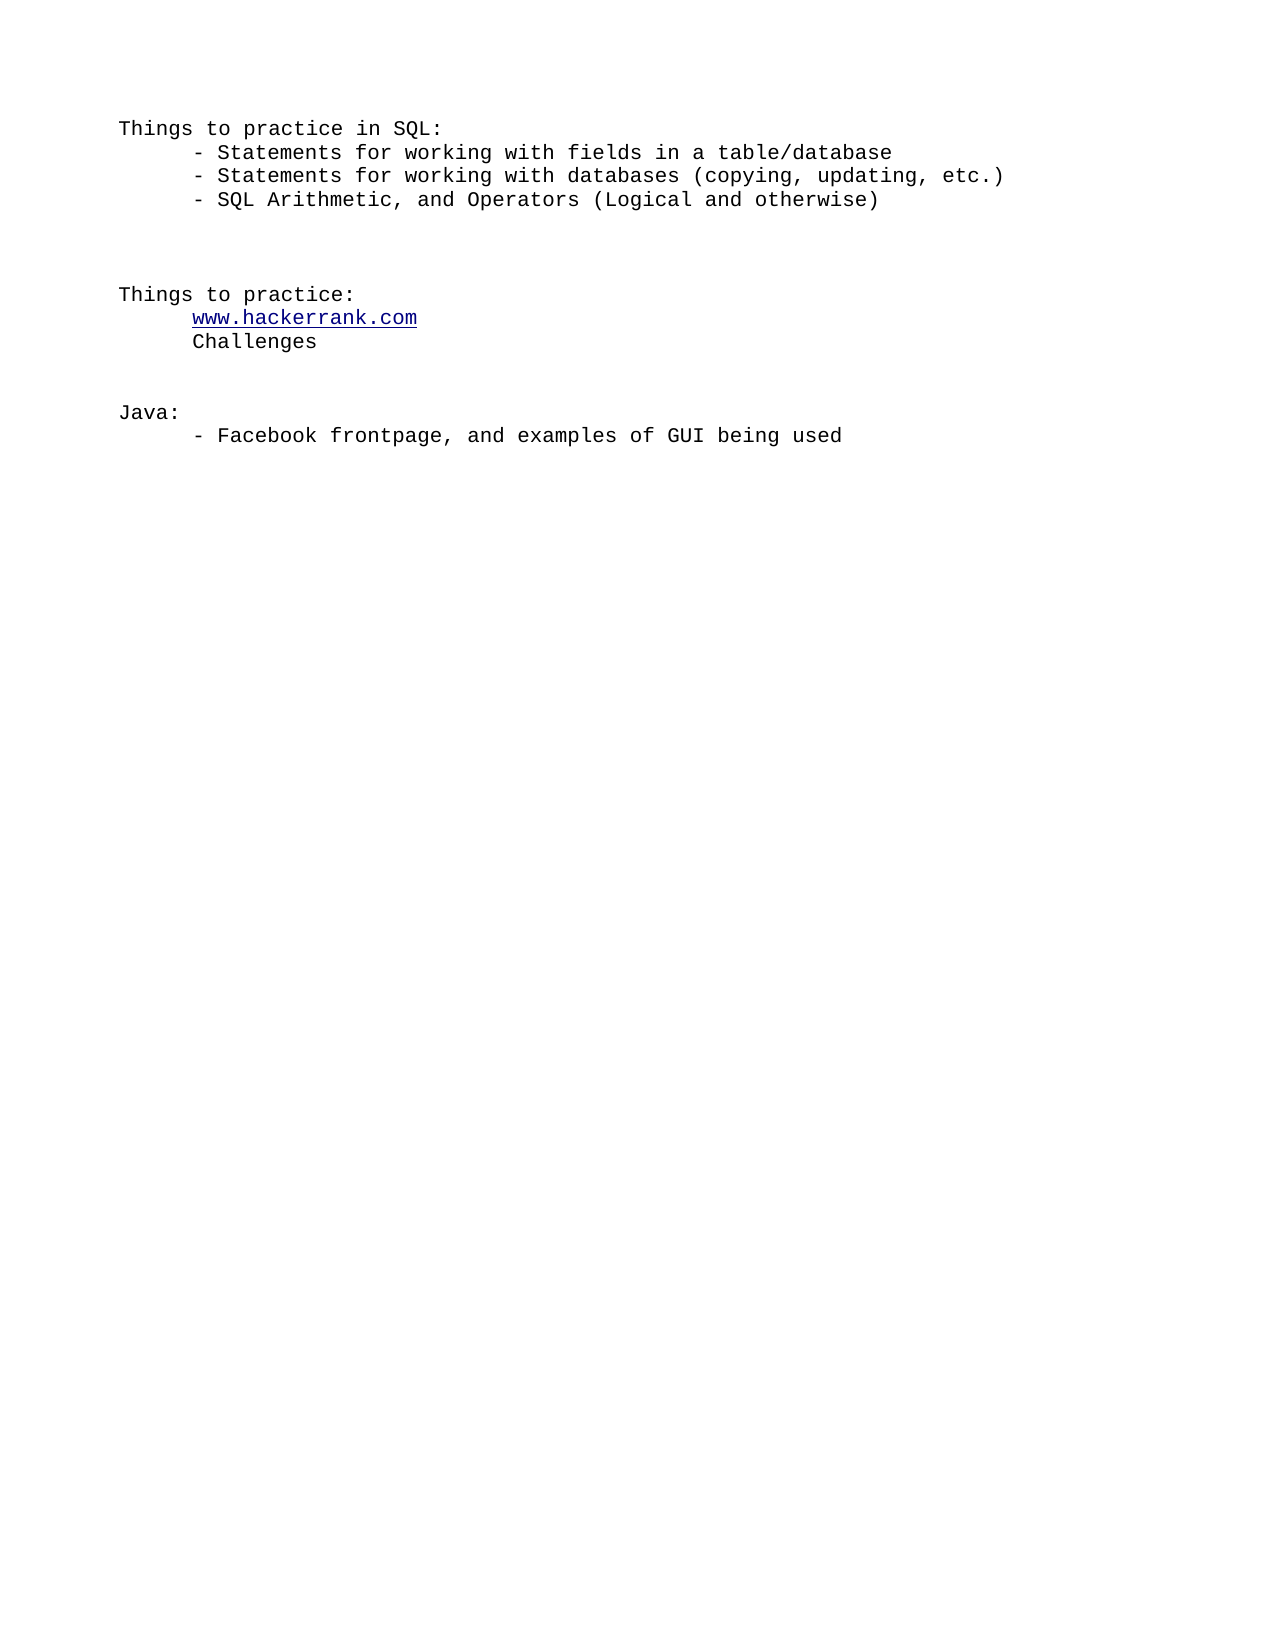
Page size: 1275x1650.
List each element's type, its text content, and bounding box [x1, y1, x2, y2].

text - Facebook frontpage, and examples of GUI being used [118, 426, 1157, 449]
text - Statements for working with databases (copying, updating, etc.) [118, 165, 1157, 189]
text - Statements for working with fields in a table/database [118, 142, 1157, 165]
text Challenges [118, 331, 1157, 354]
text Things to practice: [118, 284, 1157, 307]
text Java: [118, 402, 1157, 426]
text - SQL Arithmetic, and Operators (Logical and otherwise) [118, 189, 1157, 213]
text Things to practice in SQL: [118, 118, 1157, 142]
text www.hackerrank.com [118, 307, 1157, 331]
